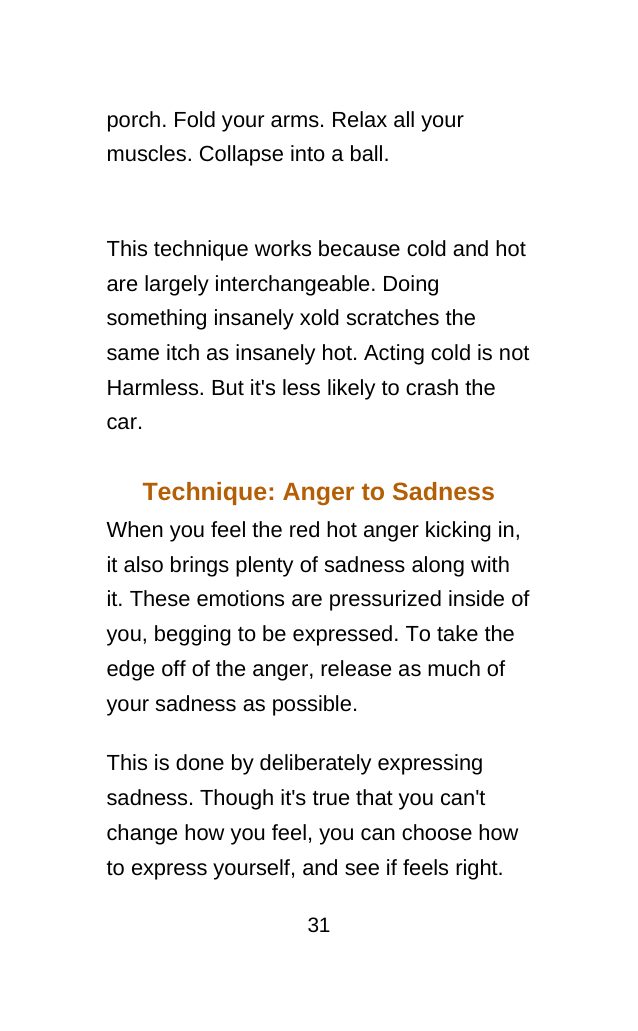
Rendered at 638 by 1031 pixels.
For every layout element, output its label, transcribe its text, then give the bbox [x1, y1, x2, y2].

text When you feel the red hot anger kicking in, it also brings plenty of sadness along with it. These emotions are pressurized inside of you, begging to be expressed. To take the edge off of the anger, release as much of your sadness as possible. [106, 517, 531, 716]
subtitle Technique: Anger to Sadness [106, 477, 531, 506]
text porch. Fold your arms. Relax all your muscles. Collapse into a ball. [106, 106, 531, 166]
text This technique works because cold and hot are largely interchangeable. Doing something insanely xold scratches the same itch as insanely hot. Acting cold is not Harmless. But it's less likely to crash the car. [106, 236, 531, 434]
text This is done by deliberately expressing sadness. Though it's true that you can't change how you feel, you can choose how to express yourself, and see if feels right. [106, 750, 531, 879]
